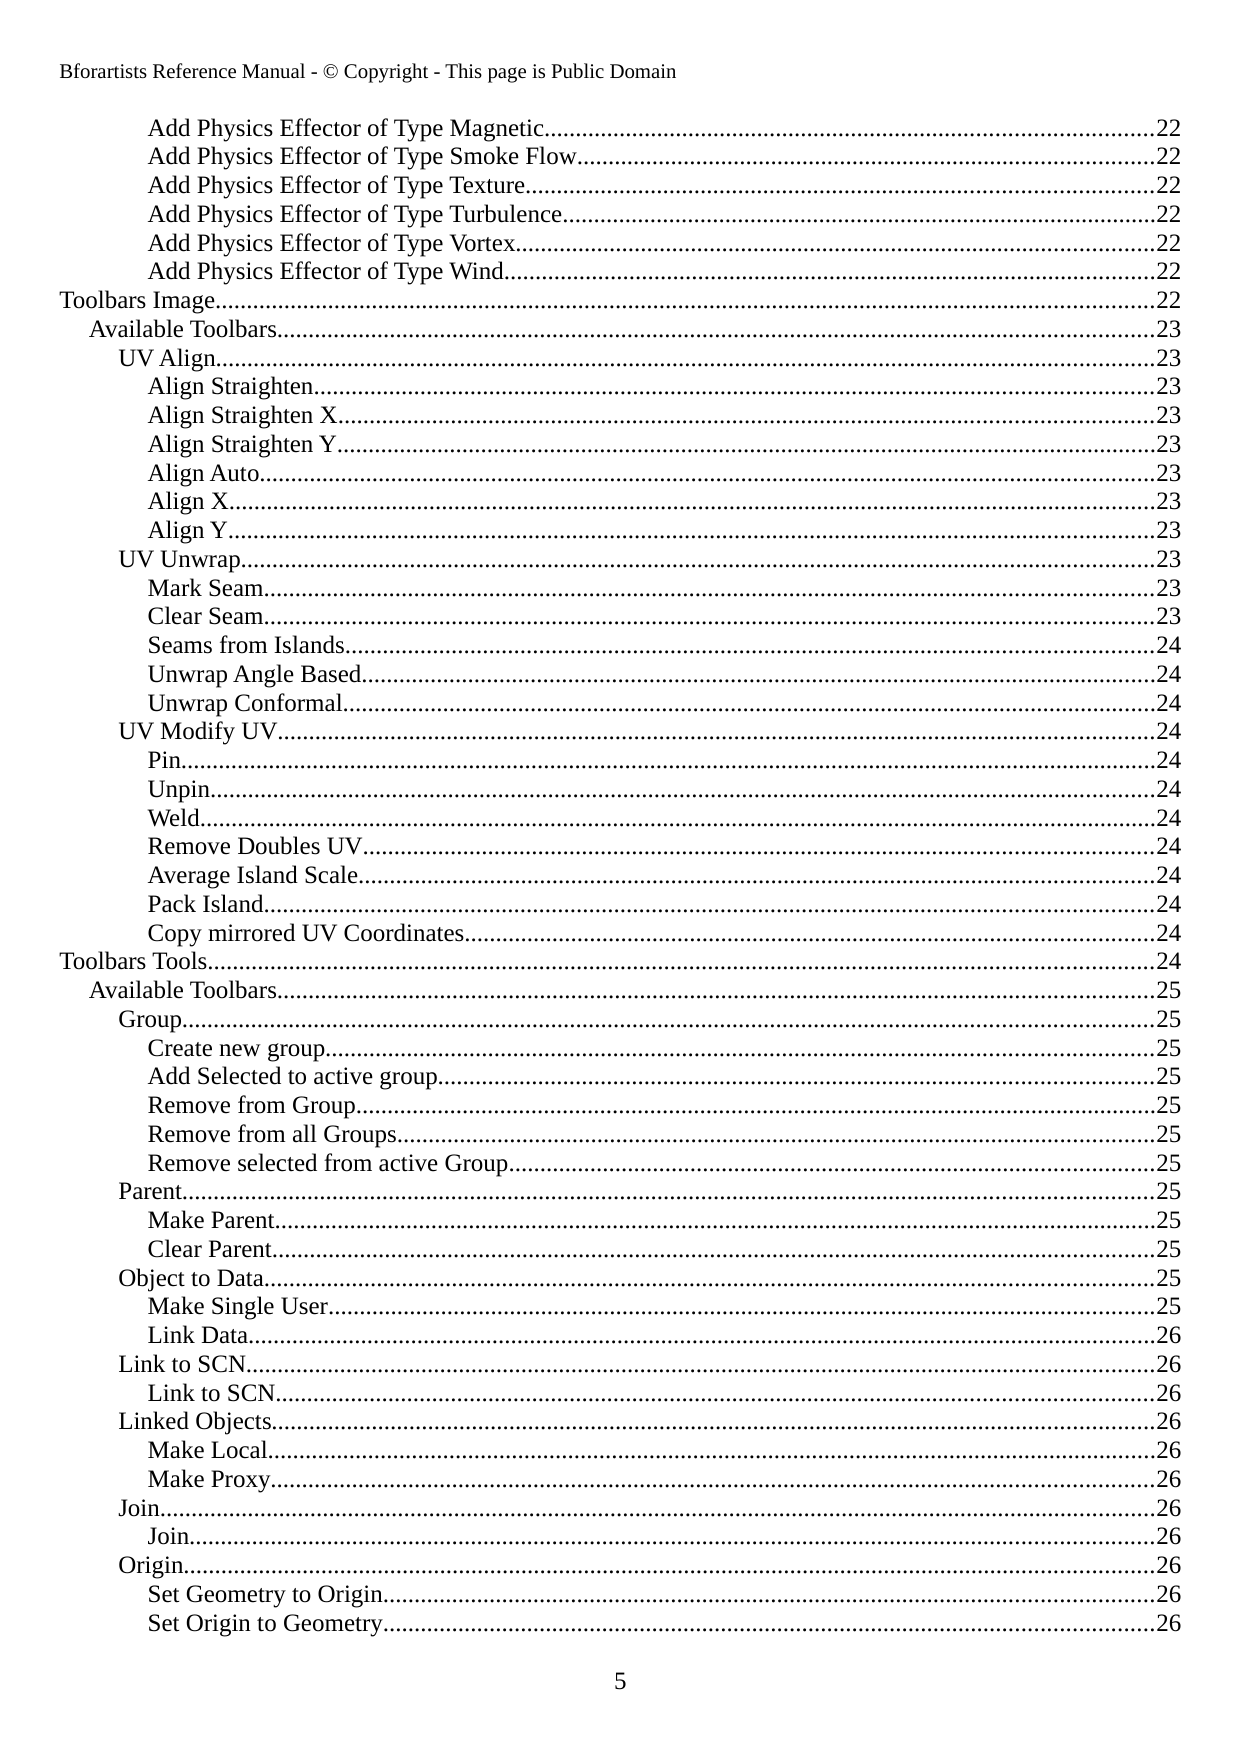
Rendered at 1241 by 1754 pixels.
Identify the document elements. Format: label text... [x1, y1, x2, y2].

text Join 26 [118, 1493, 1181, 1521]
text Pin 24 [147, 745, 1181, 774]
text Clear Parent 25 [147, 1234, 1181, 1263]
text Unpin 24 [147, 774, 1181, 803]
text Link to SCN 26 [118, 1349, 1181, 1378]
text Add Physics Effector of Type Magnetic 22 [147, 113, 1181, 141]
text Align Straighten 23 [147, 371, 1181, 400]
text Mark Seam 23 [147, 573, 1181, 601]
text Set Geometry to Origin 26 [147, 1579, 1181, 1608]
text Seams from Islands 24 [147, 630, 1181, 659]
text Object to Data 25 [118, 1263, 1181, 1291]
text Group 25 [118, 1004, 1181, 1033]
text Add Physics Effector of Type Smoke Flow 22 [147, 141, 1181, 170]
text Available Toolbars 25 [88, 975, 1181, 1004]
text Weld 24 [147, 803, 1181, 831]
text Parent 25 [118, 1176, 1181, 1205]
text UV Unwrap 23 [118, 544, 1181, 573]
text Remove Doubles UV 24 [147, 831, 1181, 860]
text Align X 23 [147, 486, 1181, 515]
text Join 26 [147, 1521, 1181, 1550]
text Toolbars Image 22 [59, 285, 1181, 314]
text Make Single User 25 [147, 1291, 1181, 1320]
text Add Physics Effector of Type Wind 22 [147, 256, 1181, 285]
text Copy mirrored UV Coordinates 24 [147, 918, 1181, 946]
text Available Toolbars 23 [88, 314, 1181, 343]
text Clear Seam 23 [147, 601, 1181, 630]
text Link to SCN 26 [147, 1378, 1181, 1406]
text Unwrap Angle Based 24 [147, 659, 1181, 688]
text Remove from all Groups 25 [147, 1119, 1181, 1148]
text Set Origin to Geometry 26 [147, 1608, 1181, 1636]
text Link Data 26 [147, 1320, 1181, 1349]
text Toolbars Tools 24 [59, 946, 1181, 975]
text Average Island Scale 24 [147, 860, 1181, 889]
text Origin 26 [118, 1550, 1181, 1579]
text UV Modify UV 24 [118, 716, 1181, 745]
text Make Local 26 [147, 1435, 1181, 1464]
text Add Selected to active group 25 [147, 1061, 1181, 1090]
text Make Parent 25 [147, 1205, 1181, 1234]
text Make Proxy 26 [147, 1464, 1181, 1493]
text Add Physics Effector of Type Vortex 22 [147, 228, 1181, 256]
text Pack Island 24 [147, 889, 1181, 918]
text Create new group 25 [147, 1033, 1181, 1061]
text Remove from Group 25 [147, 1090, 1181, 1119]
text UV Align 23 [118, 343, 1181, 371]
text Add Physics Effector of Type Texture 22 [147, 170, 1181, 199]
text Align Y 23 [147, 515, 1181, 544]
text Remove selected from active Group 25 [147, 1148, 1181, 1176]
text Align Straighten Y 23 [147, 429, 1181, 458]
text Linked Objects 26 [118, 1406, 1181, 1435]
text Align Auto 23 [147, 458, 1181, 486]
text Unwrap Conformal 24 [147, 688, 1181, 716]
text Align Straighten X 23 [147, 400, 1181, 429]
text Add Physics Effector of Type Turbulence 22 [147, 199, 1181, 228]
